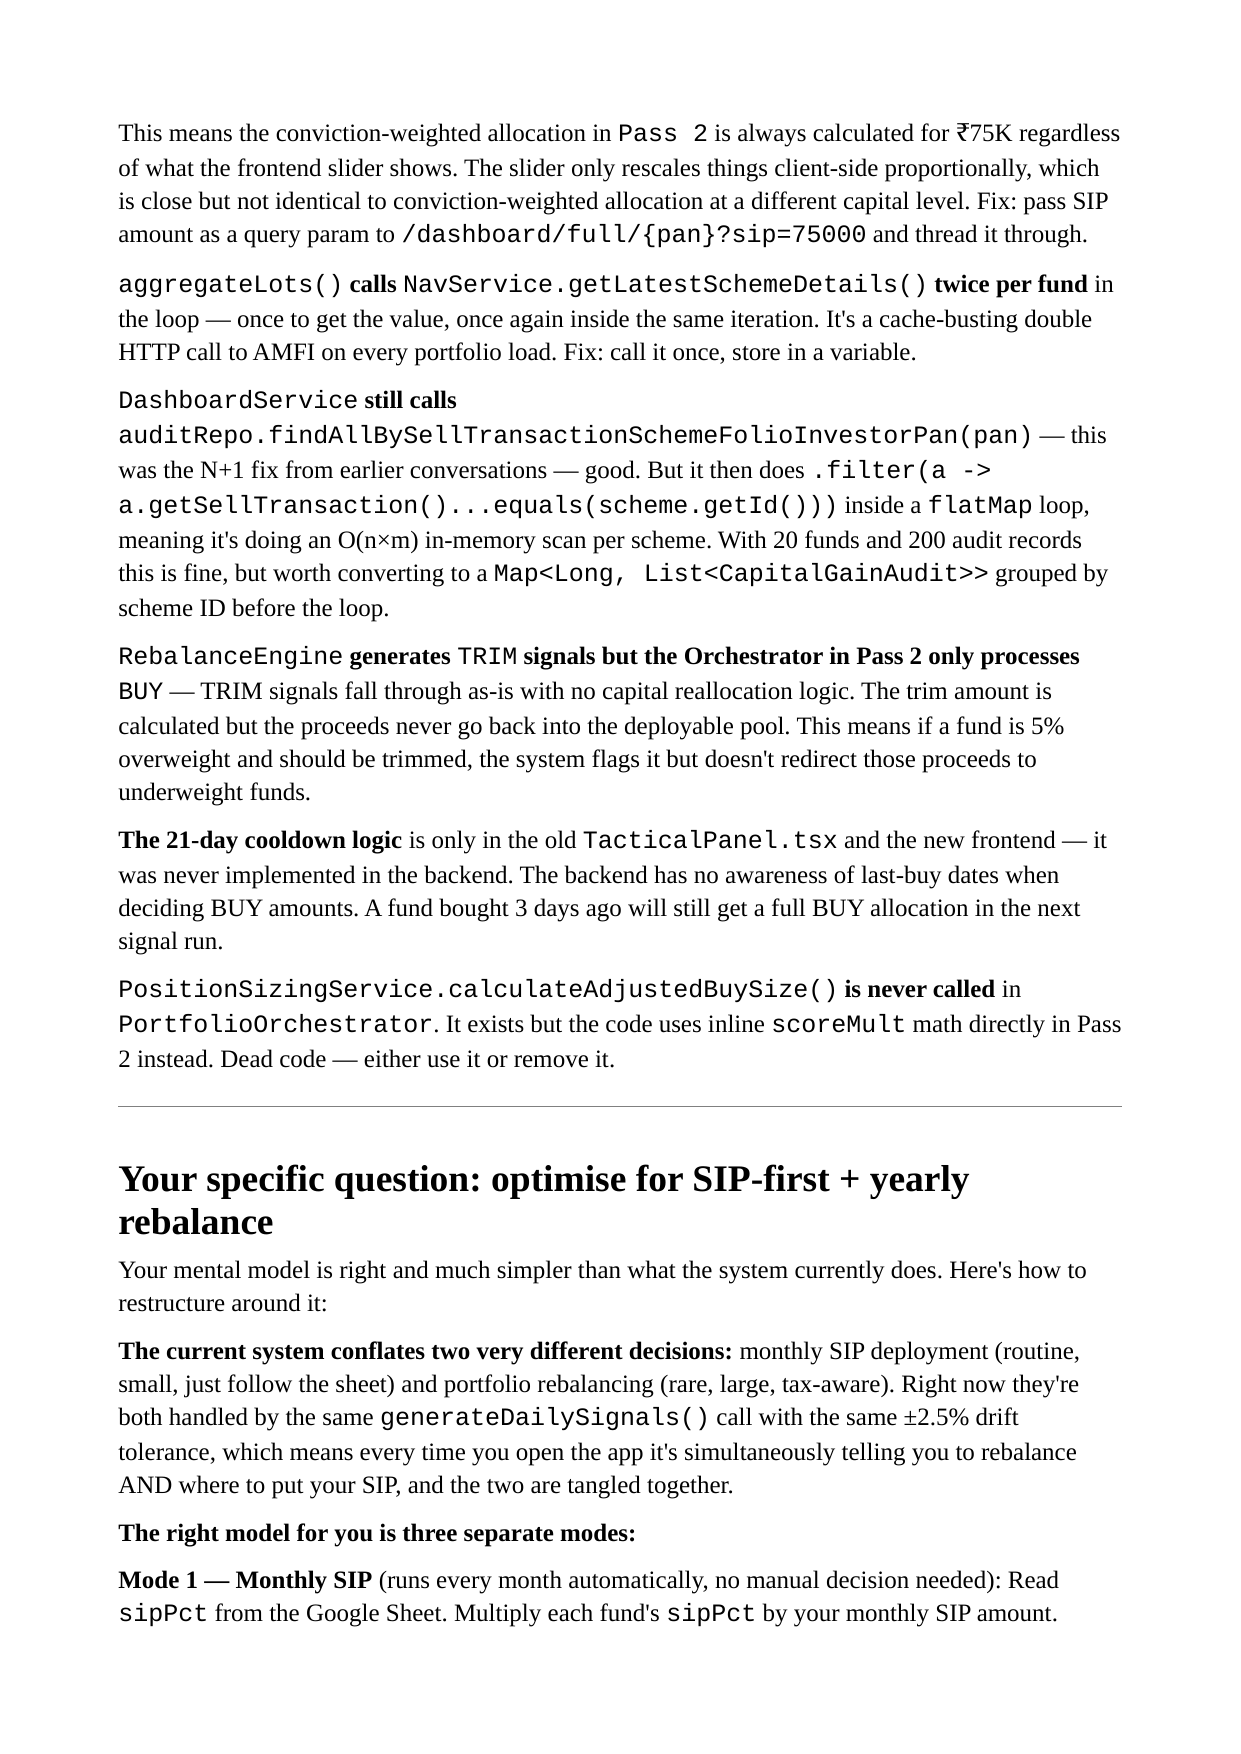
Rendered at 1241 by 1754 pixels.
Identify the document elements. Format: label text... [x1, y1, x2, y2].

text PositionSizingService.calculateAdjustedBuySize() is never called in PortfolioOrchestrator. It exists but the code uses inline scoreMult math directly in Pass 2 instead. Dead code — either use it or remove it. [118, 974, 1122, 1073]
text The right model for you is three separate modes: [118, 1518, 1122, 1547]
text Mode 1 — Monthly SIP (runs every month automatically, no manual decision needed): Read sipPct from the Google Sheet. Multiply each fund's sipPct by your monthly SIP amount. [118, 1565, 1122, 1629]
text RebalanceEngine generates TRIM signals but the Orchestrator in Pass 2 only processes BUY — TRIM signals fall through as-is with no capital reallocation logic. The trim amount is calculated but the proceeds never go back into the deployable pool. This means if a fund is 5% overweight and should be trimmed, the system flags it but doesn't redirect those proceeds to underweight funds. [118, 641, 1122, 806]
text The 21-day cooldown logic is only in the old TacticalPanel.tsx and the new frontend — it was never implemented in the backend. The backend has no awareness of last-buy dates when deciding BUY amounts. A fund bought 3 days ago will still get a full BUY allocation in the next signal run. [118, 825, 1122, 955]
text The current system conflates two very different decisions: monthly SIP deployment (routine, small, just follow the sheet) and portfolio rebalancing (rare, large, tax-aware). Right now they're both handled by the same generateDailySignals() call with the same ±2.5% drift tolerance, which means every time you open the app it's simultaneously telling you to rebalance AND where to put your SIP, and the two are tangled together. [118, 1336, 1122, 1499]
text aggregateLots() calls NavService.getLatestSchemeDetails() twice per fund in the loop — once to get the value, once again inside the same iteration. It's a cache-busting double HTTP call to AMFI on every portfolio load. Fix: call it once, store in a variable. [118, 269, 1122, 366]
text This means the conviction-weighted allocation in Pass 2 is always calculated for ₹75K regardless of what the frontend slider shows. The slider only rescales things client-side proportionally, which is close but not identical to conviction-weighted allocation at a different capital level. Fix: pass SIP amount as a query param to /dashboard/full/{pan}?sip=75000 and thread it through. [118, 118, 1122, 250]
text Your mental model is right and much simpler than what the system currently does. Here's how to restructure around it: [118, 1255, 1122, 1317]
subtitle Your specific question: optimise for SIP-first + yearly rebalance [118, 1157, 1122, 1243]
text DashboardService still calls auditRepo.findAllBySellTransactionSchemeFolioInvestorPan(pan) — this was the N+1 fix from earlier conversations — good. But it then does .filter(a -> a.getSellTransaction()...equals(scheme.getId())) inside a flatMap loop, meaning it's doing an O(n×m) in-memory scan per scheme. With 20 funds and 200 audit records this is fine, but worth converting to a Map<Long, List<CapitalGainAudit>> grouped by scheme ID before the loop. [118, 385, 1122, 622]
